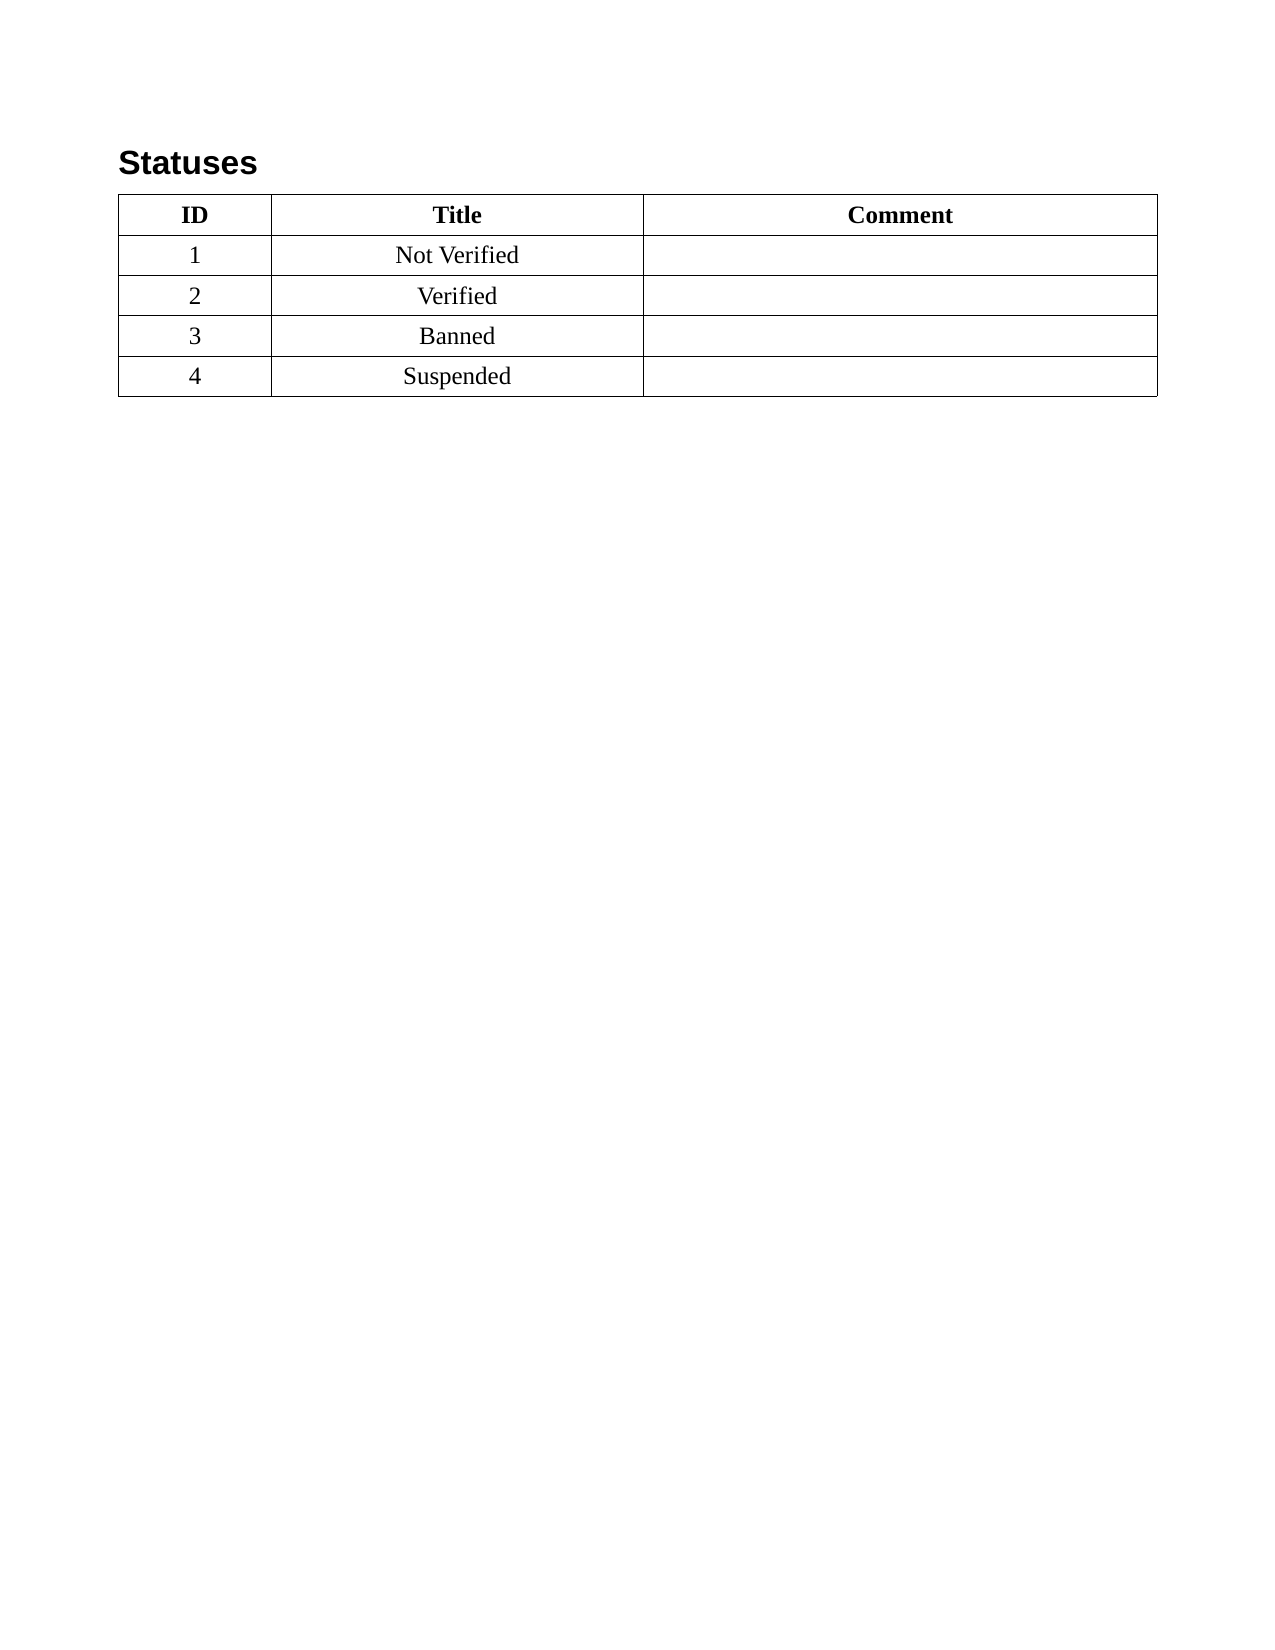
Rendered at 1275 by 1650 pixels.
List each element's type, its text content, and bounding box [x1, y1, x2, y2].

table_cell [644, 357, 1157, 396]
table_cell 4 [119, 357, 271, 396]
table_cell [644, 276, 1157, 315]
table_cell Suspended [272, 357, 643, 396]
table_cell Not Verified [272, 236, 643, 275]
table_cell 2 [119, 276, 271, 315]
table_header Comment [644, 195, 1157, 234]
table_header ID [119, 195, 271, 234]
subtitle Statuses [118, 143, 1157, 182]
table_cell 3 [119, 316, 271, 356]
table_cell Verified [272, 276, 643, 315]
table_header Title [272, 195, 643, 234]
table_cell [644, 236, 1157, 275]
table_cell 1 [119, 236, 271, 275]
table_cell Banned [272, 316, 643, 356]
table_cell [644, 316, 1157, 356]
